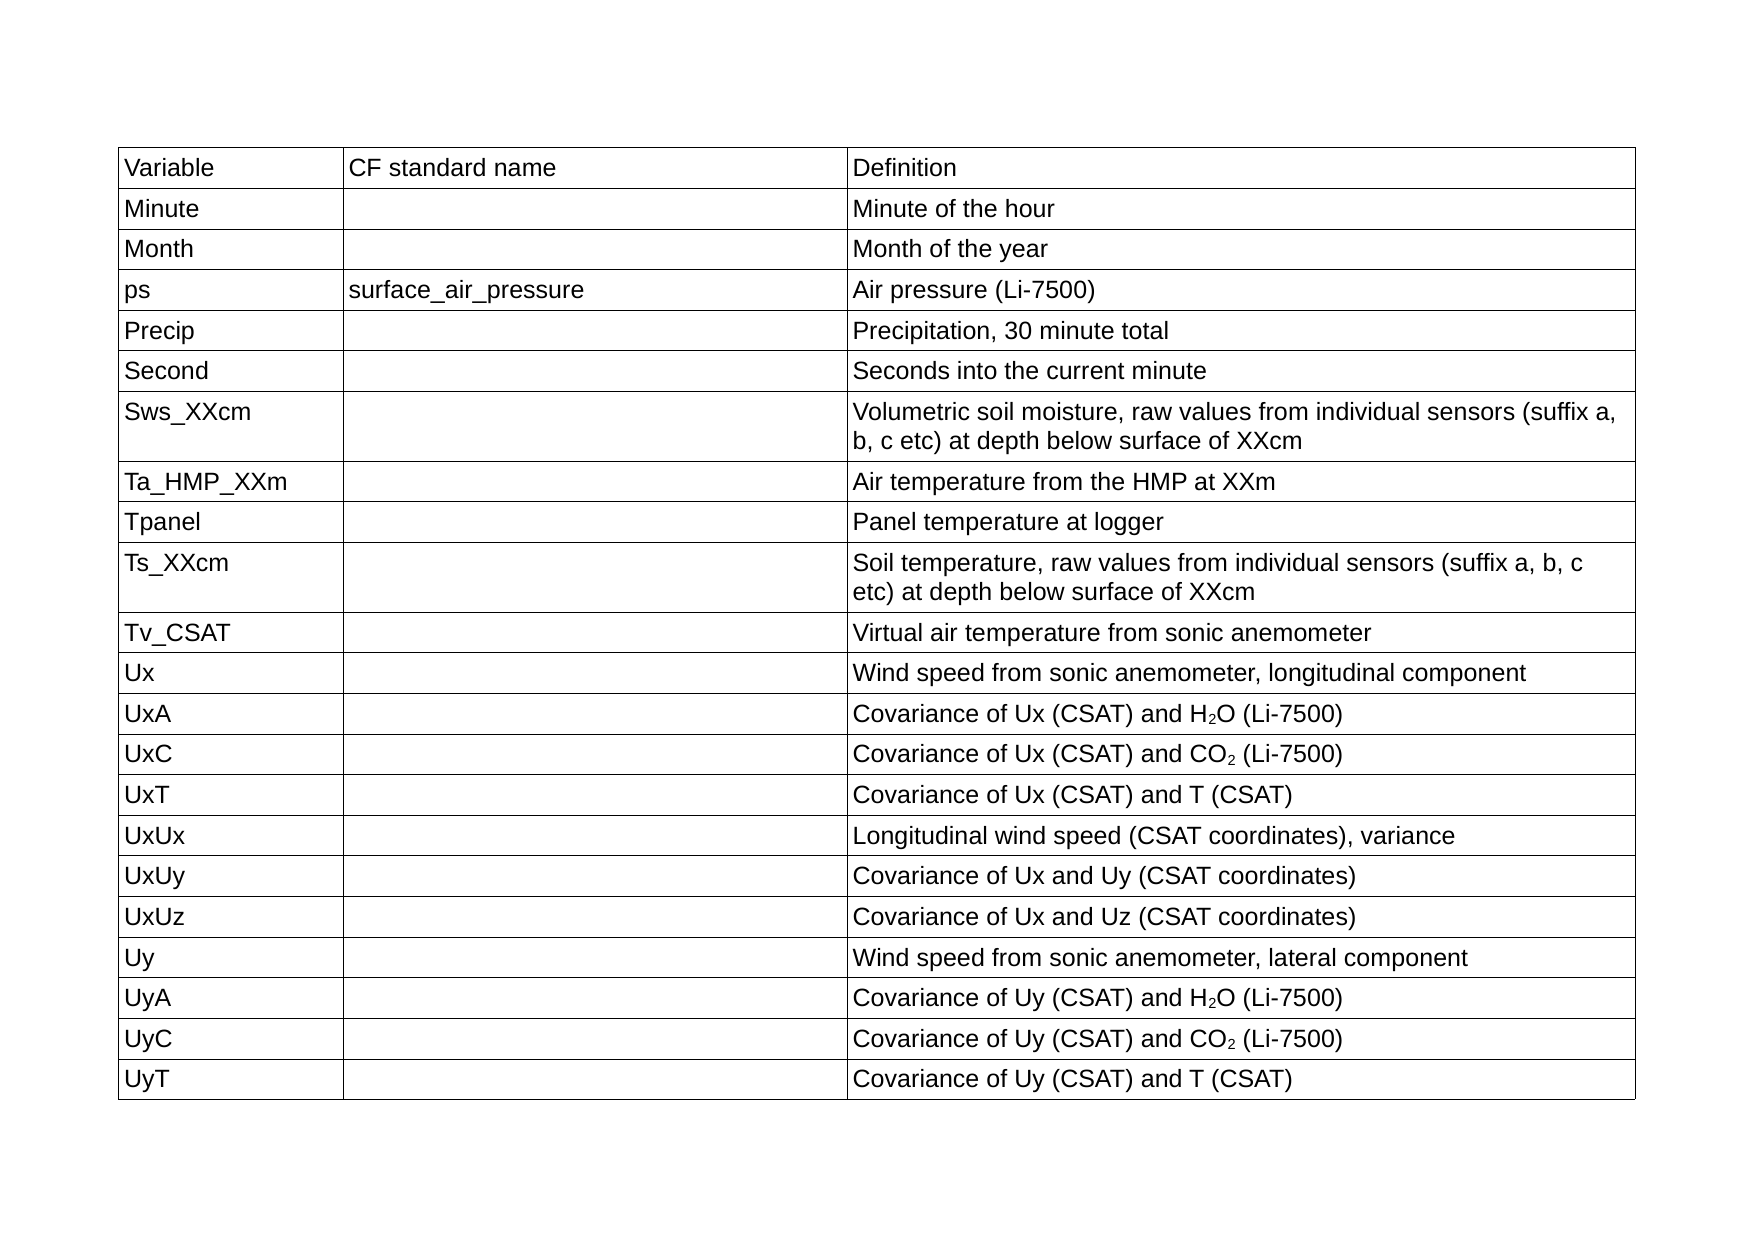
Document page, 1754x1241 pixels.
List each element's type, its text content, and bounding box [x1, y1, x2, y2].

table_header [344, 502, 847, 542]
table_cell [344, 938, 847, 977]
table_cell Month of the year [848, 230, 1635, 269]
table_cell Month [119, 230, 343, 269]
table_cell ps [119, 270, 343, 310]
table_cell Sws_XXcm [119, 392, 343, 461]
table_cell [344, 543, 847, 612]
table_cell Minute of the hour [848, 189, 1635, 228]
table_cell Precipitation, 30 minute total [848, 311, 1635, 350]
table_cell Longitudinal wind speed (CSAT coordinates), variance [848, 816, 1635, 855]
table_header CF standard name [344, 148, 847, 188]
table_cell Air pressure (Li-7500) [848, 270, 1635, 310]
table_cell UxUy [119, 856, 343, 896]
table_header Variable [119, 148, 343, 188]
table_cell [344, 735, 847, 774]
table_cell [344, 351, 847, 391]
table_cell UxUx [119, 816, 343, 855]
table_cell Covariance of Ux (CSAT) and H2O (Li-7500) [848, 694, 1635, 733]
table_cell UxC [119, 735, 343, 774]
table_cell [344, 694, 847, 733]
table_cell [344, 856, 847, 896]
table_header Panel temperature at logger [848, 502, 1635, 542]
table_cell Wind speed from sonic anemometer, lateral component [848, 938, 1635, 977]
table_cell [344, 392, 847, 461]
table_cell Precip [119, 311, 343, 350]
table_cell Ta_HMP_XXm [119, 462, 343, 501]
table_cell Second [119, 351, 343, 391]
table_cell Ts_XXcm [119, 543, 343, 612]
table_cell Covariance of Ux (CSAT) and CO2 (Li-7500) [848, 735, 1635, 774]
table_cell [344, 816, 847, 855]
table_cell Tv_CSAT [119, 613, 343, 652]
table_cell Virtual air temperature from sonic anemometer [848, 613, 1635, 652]
table_cell UxT [119, 775, 343, 815]
table_cell UxA [119, 694, 343, 733]
table_cell surface_air_pressure [344, 270, 847, 310]
table_cell Covariance of Ux and Uy (CSAT coordinates) [848, 856, 1635, 896]
table_cell [344, 189, 847, 228]
table_cell [344, 1019, 847, 1058]
table_cell Covariance of Uy (CSAT) and H2O (Li-7500) [848, 978, 1635, 1018]
table_cell [344, 462, 847, 501]
table_cell [344, 613, 847, 652]
table_cell [344, 775, 847, 815]
table_cell [344, 653, 847, 693]
table_cell Minute [119, 189, 343, 228]
table_cell UxUz [119, 897, 343, 937]
table_cell [344, 230, 847, 269]
table_cell Volumetric soil moisture, raw values from individual sensors (suffix a, b, c etc) at depth below surface of XXcm [848, 392, 1635, 461]
table_cell Covariance of Ux (CSAT) and T (CSAT) [848, 775, 1635, 815]
table_cell UyA [119, 978, 343, 1018]
table_cell [344, 897, 847, 937]
table_cell Soil temperature, raw values from individual sensors (suffix a, b, c etc) at depth below surface of XXcm [848, 543, 1635, 612]
table_cell [344, 1060, 847, 1099]
table_cell UyC [119, 1019, 343, 1058]
table_header Definition [848, 148, 1635, 188]
table_cell [344, 311, 847, 350]
table_cell Seconds into the current minute [848, 351, 1635, 391]
table_cell Wind speed from sonic anemometer, longitudinal component [848, 653, 1635, 693]
table_cell [344, 978, 847, 1018]
table_cell Uy [119, 938, 343, 977]
table_cell Covariance of Ux and Uz (CSAT coordinates) [848, 897, 1635, 937]
table_cell Covariance of Uy (CSAT) and T (CSAT) [848, 1060, 1635, 1099]
table_cell Ux [119, 653, 343, 693]
table_cell Air temperature from the HMP at XXm [848, 462, 1635, 501]
table_cell Covariance of Uy (CSAT) and CO2 (Li-7500) [848, 1019, 1635, 1058]
table_cell UyT [119, 1060, 343, 1099]
table_header Tpanel [119, 502, 343, 542]
